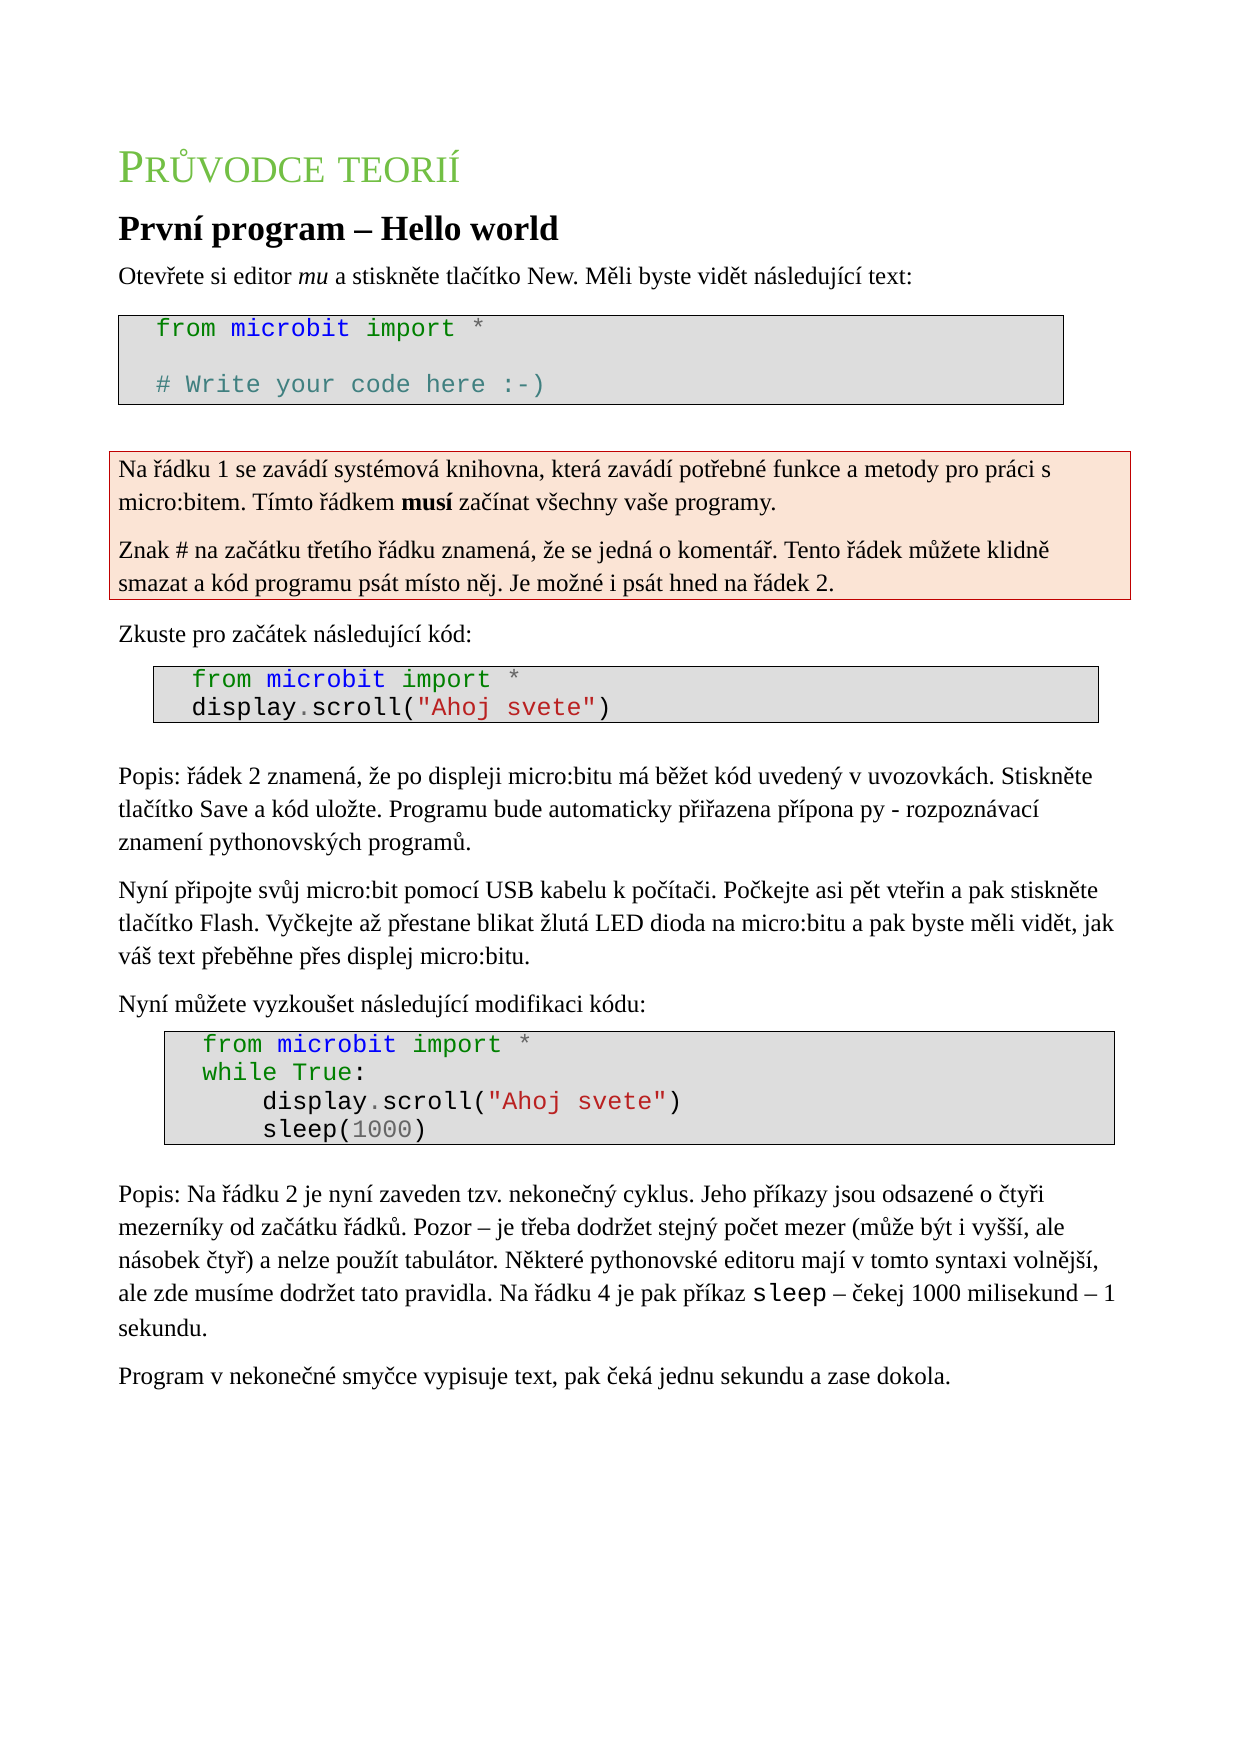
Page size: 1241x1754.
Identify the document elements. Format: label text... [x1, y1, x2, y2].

text Popis: řádek 2 znamená, že po displeji micro:bitu má běžet kód uvedený v uvozovkách. Stiskněte tlačítko Save a kód uložte. Programu bude automaticky přiřazena přípona py - rozpoznávací znamení pythonovských programů. [118, 761, 1122, 856]
text while True: [202, 1060, 1114, 1088]
text Na řádku 1 se zavádí systémová knihovna, která zavádí potřebné funkce a metody pro práci s micro:bitem. Tímto řádkem musí začínat všechny vaše programy. [110, 452, 1130, 516]
text from microbit import * [202, 1032, 1114, 1060]
text from microbit import * [191, 666, 1099, 695]
subtitle První program – Hello world [118, 207, 1122, 248]
text Nyní můžete vyzkoušet následující modifikaci kódu: [118, 989, 1122, 1017]
subtitle Průvodce teorií [118, 139, 1122, 193]
text Zkuste pro začátek následující kód: [118, 619, 1122, 647]
text Otevřete si editor mu a stiskněte tlačítko New. Měli byste vidět následující text: [118, 261, 1122, 289]
text Program v nekonečné smyčce vypisuje text, pak čeká jednu sekundu a zase dokola. [118, 1361, 1122, 1390]
text Znak # na začátku třetího řádku znamená, že se jedná o komentář. Tento řádek můžete klidně smazat a kód programu psát místo něj. Je možné i psát hned na řádek 2. [110, 532, 1130, 599]
text display.scroll("Ahoj svete") [191, 695, 1099, 723]
text Popis: Na řádku 2 je nyní zaveden tzv. nekonečný cyklus. Jeho příkazy jsou odsazené o čtyři mezerníky od začátku řádků. Pozor – je třeba dodržet stejný počet mezer (může být i vyšší, ale násobek čtyř) a nelze použít tabulátor. Některé pythonovské editoru mají v tomto syntaxi volnější, ale zde musíme dodržet tato pravidla. Na řádku 4 je pak příkaz sleep – čekej 1000 milisekund – 1 sekundu. [118, 1179, 1122, 1342]
text Nyní připojte svůj micro:bit pomocí USB kabelu k počítači. Počkejte asi pět vteřin a pak stiskněte tlačítko Flash. Vyčkejte až přestane blikat žlutá LED dioda na micro:bitu a pak byste měli vidět, jak váš text přeběhne přes displej micro:bitu. [118, 875, 1122, 970]
text display.scroll("Ahoj svete") [202, 1088, 1114, 1117]
text sleep(1000) [202, 1117, 1114, 1145]
